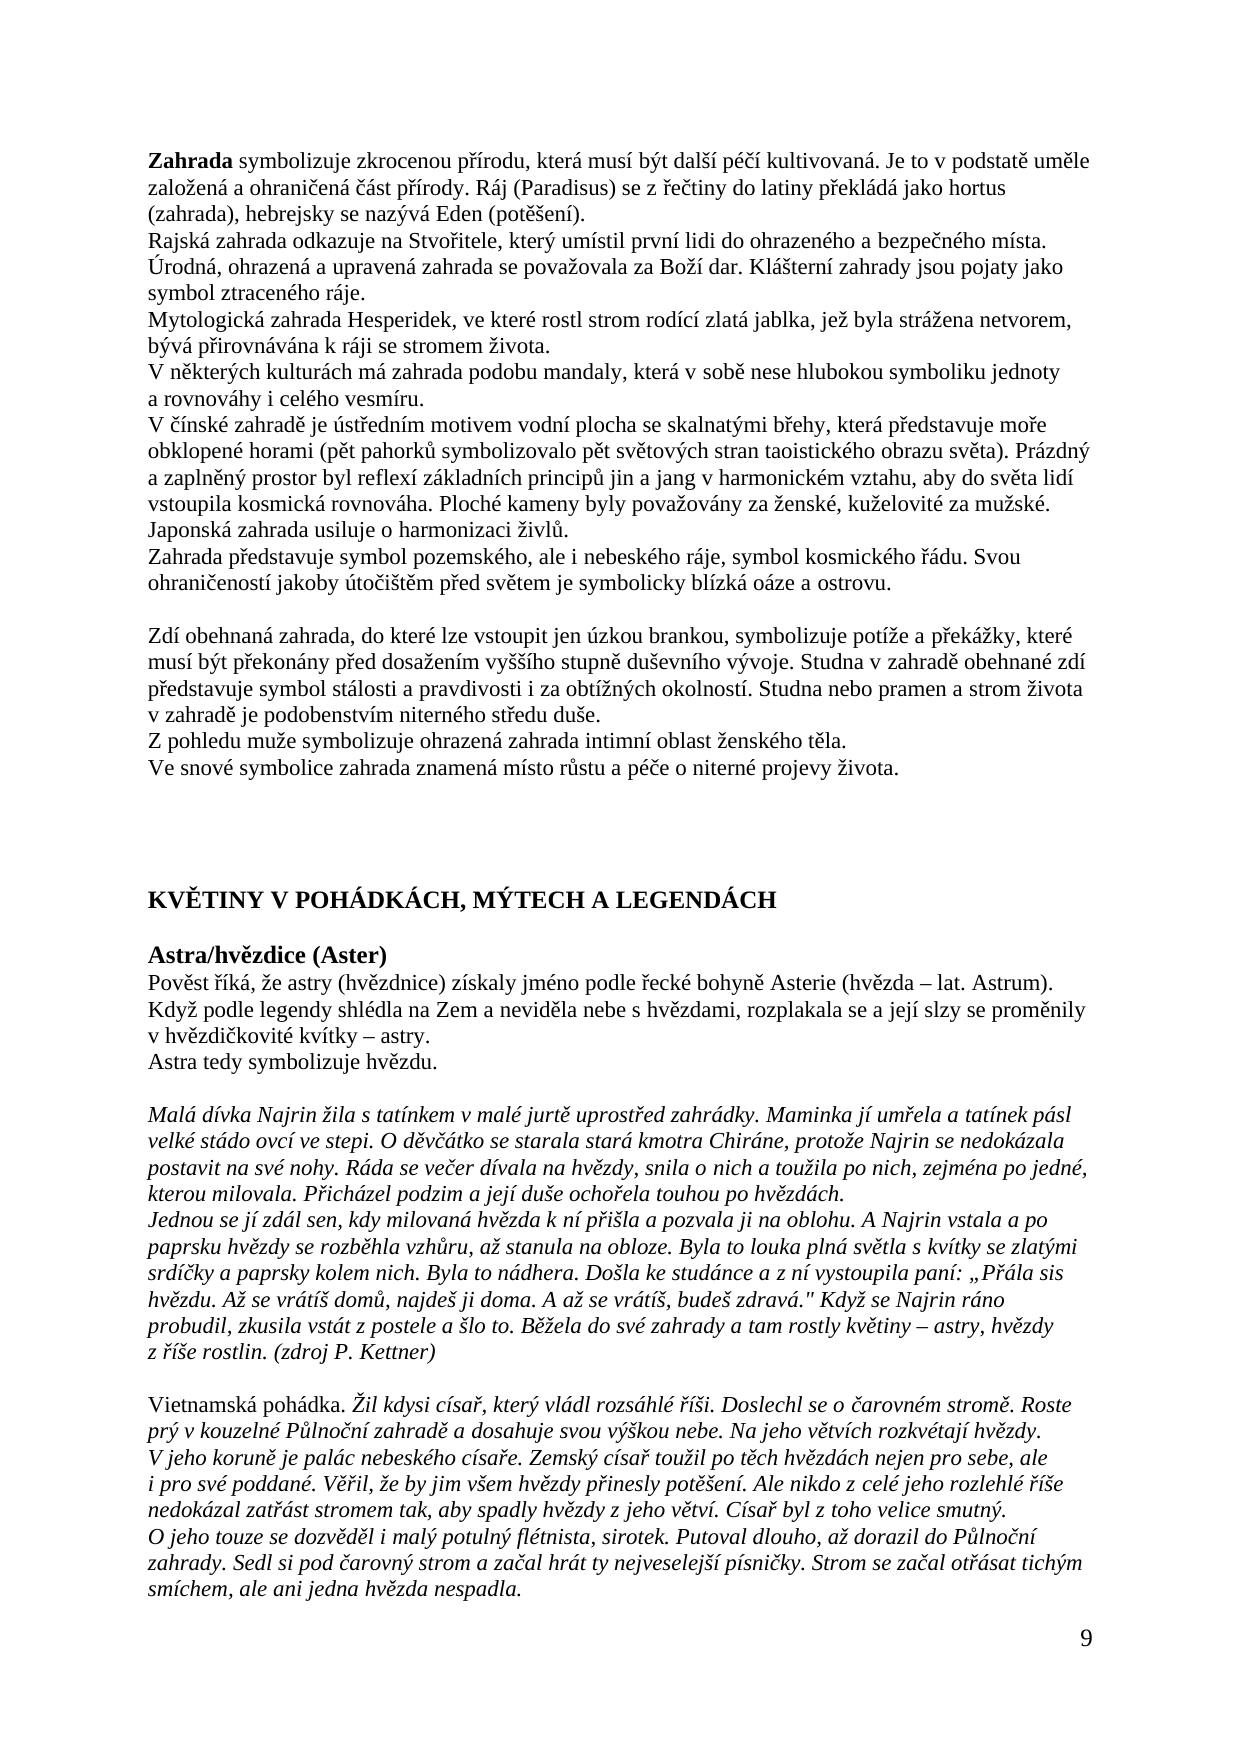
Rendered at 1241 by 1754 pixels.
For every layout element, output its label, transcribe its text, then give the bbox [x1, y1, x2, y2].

text Mytologická zahrada Hesperidek, ve které rostl strom rodící zlatá jablka, jež byla strážena netvorem, bývá přirovnávána k ráji se stromem života. [148, 306, 1093, 358]
text V čínské zahradě je ústředním motivem vodní plocha se skalnatými břehy, která představuje moře obklopené horami (pět pahorků symbolizovalo pět světových stran taoistického obrazu světa). Prázdný a zaplněný prostor byl reflexí základních principů jin a jang v harmonickém vztahu, aby do světa lidí vstoupila kosmická rovnováha. Ploché kameny byly považovány za ženské, kuželovité za mužské. [148, 411, 1093, 517]
text Jednou se jí zdál sen, kdy milovaná hvězda k ní přišla a pozvala ji na oblohu. A Najrin vstala a po paprsku hvězdy se rozběhla vzhůru, až stanula na obloze. Byla to louka plná světla s kvítky se zlatými srdíčky a paprsky kolem nich. Byla to nádhera. Došla ke studánce a z ní vystoupila paní: „Přála sis hvězdu. Až se vrátíš domů, najdeš ji doma. A až se vrátíš, budeš zdravá." Když se Najrin ráno probudil, zkusila vstát z postele a šlo to. Běžela do své zahrady a tam rostly květiny – astry, hvězdy z říše rostlin. (zdroj P. Kettner) [148, 1207, 1093, 1365]
text Rajská zahrada odkazuje na Stvořitele, který umístil první lidi do ohrazeného a bezpečného místa. Úrodná, ohrazená a upravená zahrada se považovala za Boží dar. Klášterní zahrady jsou pojaty jako symbol ztraceného ráje. [148, 227, 1093, 306]
text O jeho touze se dozvěděl i malý potulný flétnista, sirotek. Putoval dlouho, až dorazil do Půlnoční zahrady. Sedl si pod čarovný strom a začal hrát ty nejveselejší písničky. Strom se začal otřásat tichým smíchem, ale ani jedna hvězda nespadla. [148, 1523, 1093, 1602]
text Pověst říká, že astry (hvězdnice) získaly jméno podle řecké bohyně Asterie (hvězda – lat. Astrum). Když podle legendy shlédla na Zem a neviděla nebe s hvězdami, rozplakala se a její slzy se proměnily v hvězdičkovité kvítky – astry. [148, 969, 1093, 1048]
text Z pohledu muže symbolizuje ohrazená zahrada intimní oblast ženského těla. [148, 727, 1093, 754]
text Astra tedy symbolizuje hvězdu. [148, 1048, 1093, 1075]
text Malá dívka Najrin žila s tatínkem v malé jurtě uprostřed zahrádky. Maminka jí umřela a tatínek pásl velké stádo ovcí ve stepi. O děvčátko se starala stará kmotra Chiráne, protože Najrin se nedokázala postavit na své nohy. Ráda se večer dívala na hvězdy, snila o nich a toužila po nich, zejména po jedné, kterou milovala. Přicházel podzim a její duše ochořela touhou po hvězdách. [148, 1101, 1093, 1207]
text Ve snové symbolice zahrada znamená místo růstu a péče o niterné projevy života. [148, 754, 1093, 780]
text KVĚTINY V POHÁDKÁCH, MÝTECH A LEGENDÁCH [148, 886, 1093, 914]
text V některých kulturách má zahrada podobu mandaly, která v sobě nese hlubokou symboliku jednoty a rovnováhy i celého vesmíru. [148, 358, 1093, 411]
text Zdí obehnaná zahrada, do které lze vstoupit jen úzkou brankou, symbolizuje potíže a překážky, které musí být překonány před dosažením vyššího stupně duševního vývoje. Studna v zahradě obehnané zdí představuje symbol stálosti a pravdivosti i za obtížných okolností. Studna nebo pramen a strom života v zahradě je podobenstvím niterného středu duše. [148, 622, 1093, 727]
text Vietnamská pohádka. Žil kdysi císař, který vládl rozsáhlé říši. Doslechl se o čarovném stromě. Roste prý v kouzelné Půlnoční zahradě a dosahuje svou výškou nebe. Na jeho větvích rozkvétají hvězdy. V jeho koruně je palác nebeského císaře. Zemský císař toužil po těch hvězdách nejen pro sebe, ale i pro své poddané. Věřil, že by jim všem hvězdy přinesly potěšení. Ale nikdo z celé jeho rozlehlé říše nedokázal zatřást stromem tak, aby spadly hvězdy z jeho větví. Císař byl z toho velice smutný. [148, 1391, 1093, 1523]
text Zahrada symbolizuje zkrocenou přírodu, která musí být další péčí kultivovaná. Je to v podstatě uměle založená a ohraničená část přírody. Ráj (Paradisus) se z řečtiny do latiny překládá jako hortus (zahrada), hebrejsky se nazývá Eden (potěšení). [148, 148, 1093, 227]
text Zahrada představuje symbol pozemského, ale i nebeského ráje, symbol kosmického řádu. Svou ohraničeností jakoby útočištěm před světem je symbolicky blízká oáze a ostrovu. [148, 543, 1093, 596]
text Japonská zahrada usiluje o harmonizaci živlů. [148, 517, 1093, 543]
text Astra/hvězdice (Aster) [148, 941, 1093, 969]
